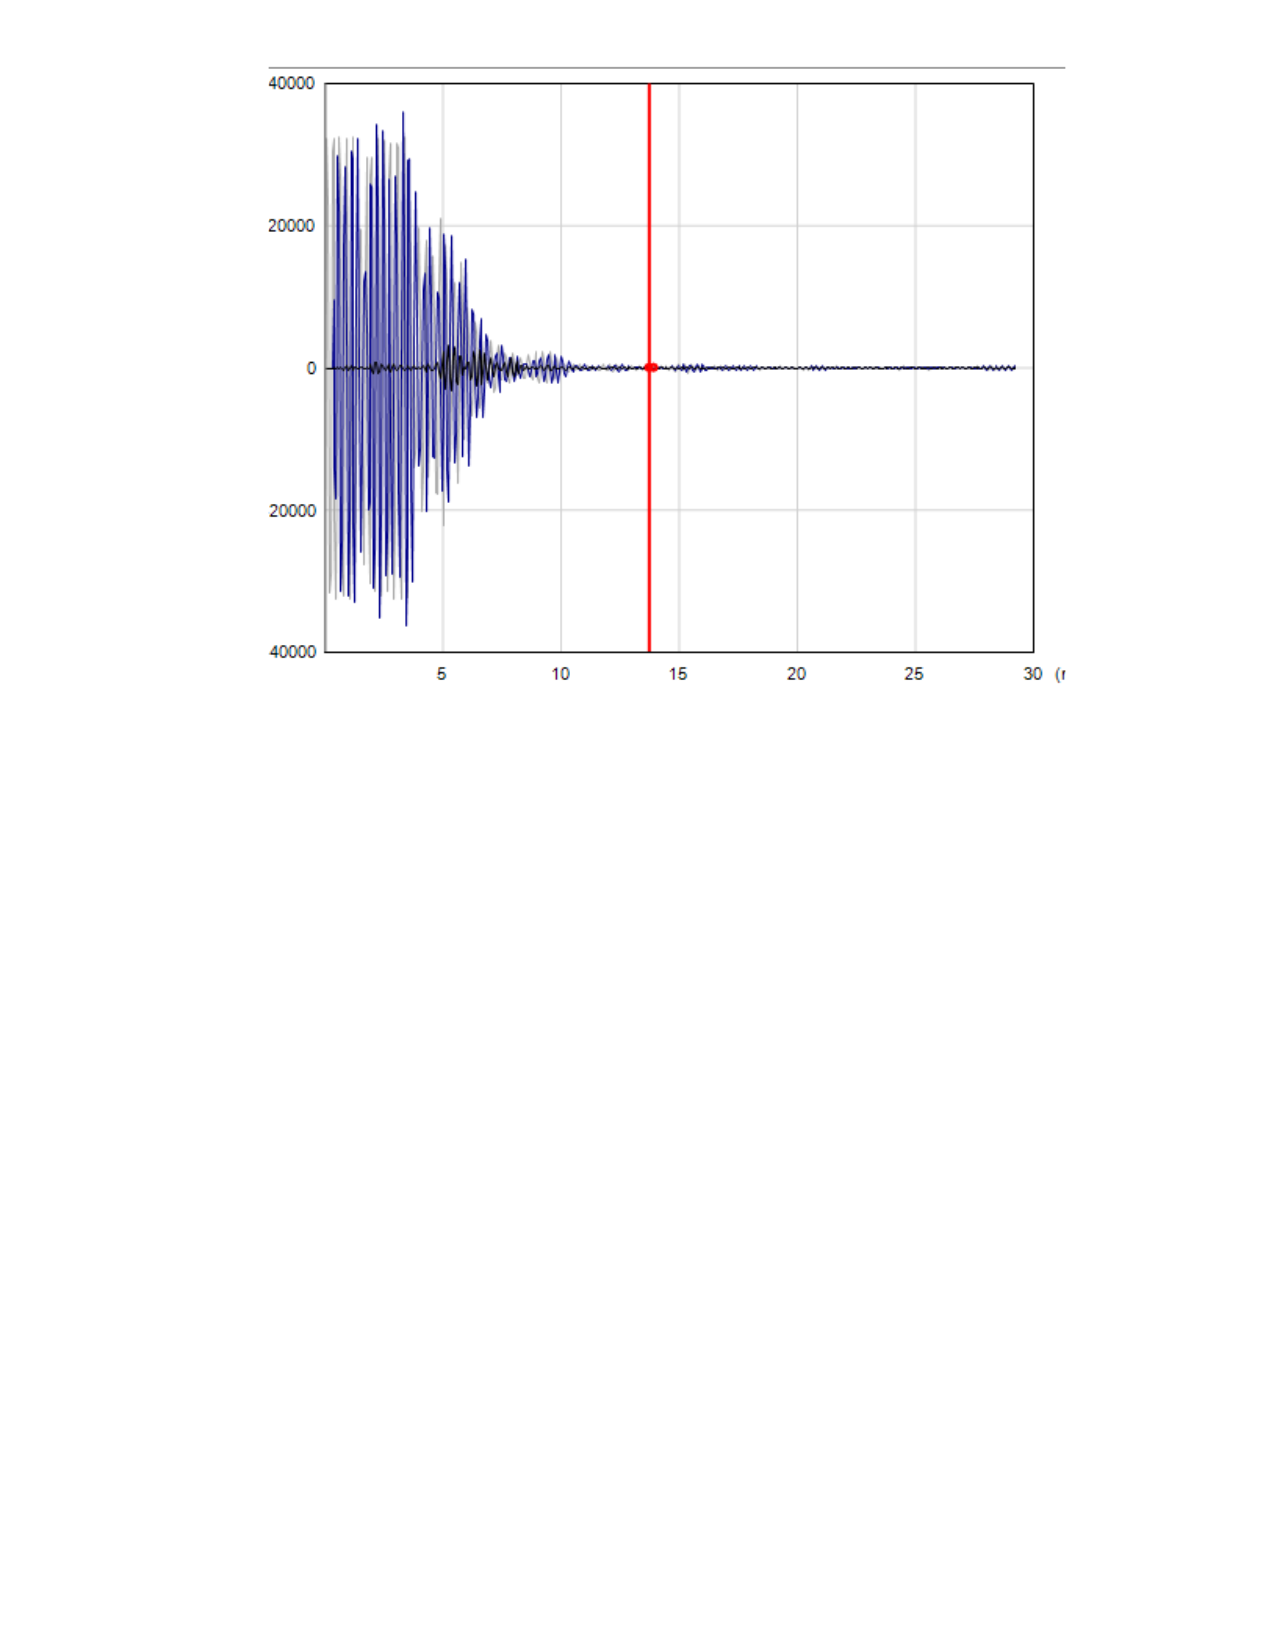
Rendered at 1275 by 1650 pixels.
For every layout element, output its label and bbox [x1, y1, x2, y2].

picture [268, 59, 1066, 691]
